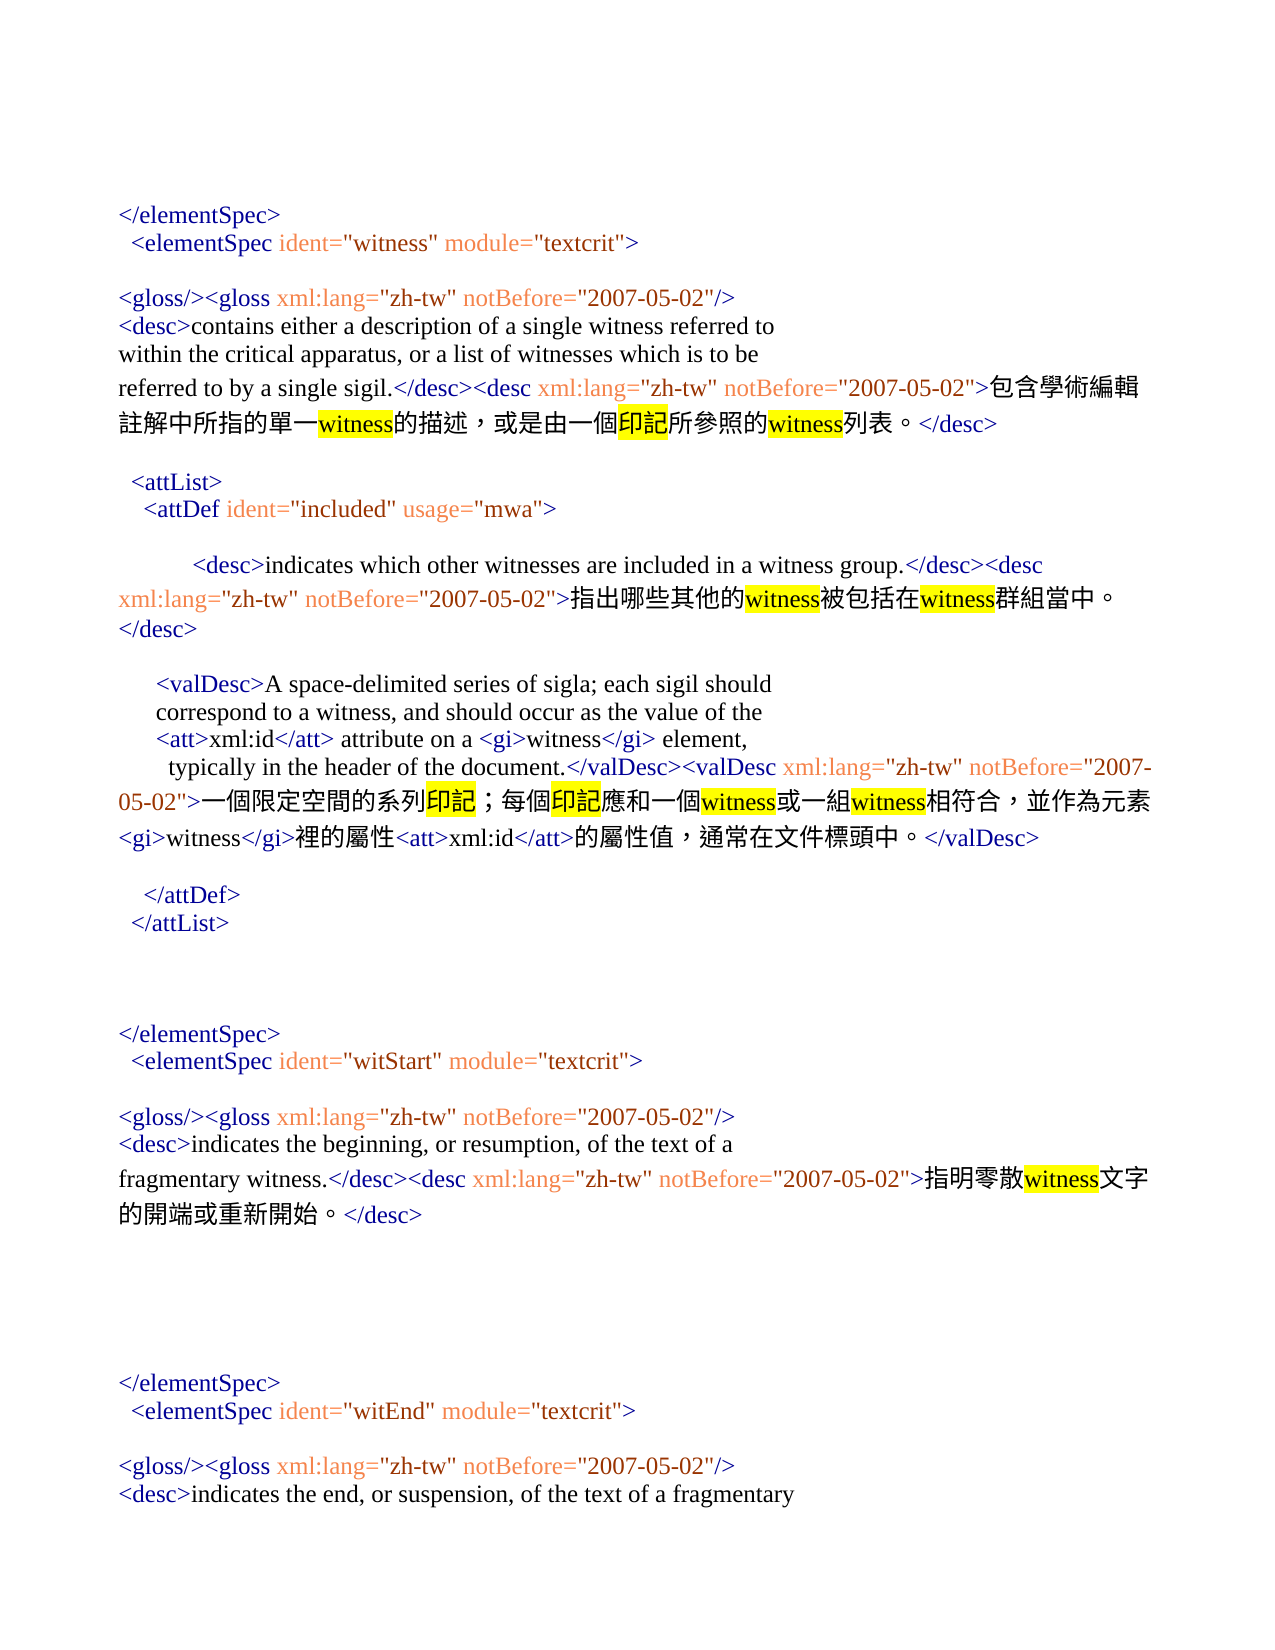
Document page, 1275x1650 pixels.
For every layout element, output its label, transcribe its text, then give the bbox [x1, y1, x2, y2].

text <gloss/><gloss xml:lang="zh-tw" notBefore="2007-05-02"/> [118, 284, 1157, 312]
text <elementSpec ident="witEnd" module="textcrit"> [118, 1397, 1157, 1425]
text <gloss/><gloss xml:lang="zh-tw" notBefore="2007-05-02"/> [118, 1103, 1157, 1131]
text within the critical apparatus, or a list of witnesses which is to be [118, 340, 1157, 367]
text <attDef ident="included" usage="mwa"> [118, 495, 1157, 523]
text correspond to a witness, and should occur as the value of the [118, 698, 1157, 726]
text typically in the header of the document.</valDesc><valDesc xml:lang="zh-tw" notBefore="2007-05-02">一個限定空間的系列印記；每個印記應和一個witness或一組witness相符合，並作為元素<gi>witness</gi>裡的屬性<att>xml:id</att>的屬性值，通常在文件標頭中。</valDesc> [118, 753, 1157, 853]
text referred to by a single sigil.</desc><desc xml:lang="zh-tw" notBefore="2007-05-02">包含學術編輯註解中所指的單一witness的描述，或是由一個印記所參照的witness列表。</desc> [118, 367, 1157, 440]
text </elementSpec> [118, 1369, 1157, 1397]
text <elementSpec ident="witStart" module="textcrit"> [118, 1047, 1157, 1075]
text <valDesc>A space-delimited series of sigla; each sigil should [118, 670, 1157, 698]
text <desc>indicates the end, or suspension, of the text of a fragmentary [118, 1480, 1157, 1508]
text fragmentary witness.</desc><desc xml:lang="zh-tw" notBefore="2007-05-02">指明零散witness文字的開端或重新開始。</desc> [118, 1158, 1157, 1231]
text <att>xml:id</att> attribute on a <gi>witness</gi> element, [118, 726, 1157, 753]
text </attList> [118, 909, 1157, 937]
text <attList> [118, 468, 1157, 495]
text <desc>indicates which other witnesses are included in a witness group.</desc><desc xml:lang="zh-tw" notBefore="2007-05-02">指出哪些其他的witness被包括在witness群組當中。</desc> [118, 551, 1157, 642]
text </elementSpec> [118, 201, 1157, 229]
text <desc>contains either a description of a single witness referred to [118, 312, 1157, 340]
text <gloss/><gloss xml:lang="zh-tw" notBefore="2007-05-02"/> [118, 1452, 1157, 1480]
text <desc>indicates the beginning, or resumption, of the text of a [118, 1131, 1157, 1158]
text </elementSpec> [118, 1020, 1157, 1047]
text </attDef> [118, 881, 1157, 909]
text <elementSpec ident="witness" module="textcrit"> [118, 229, 1157, 257]
